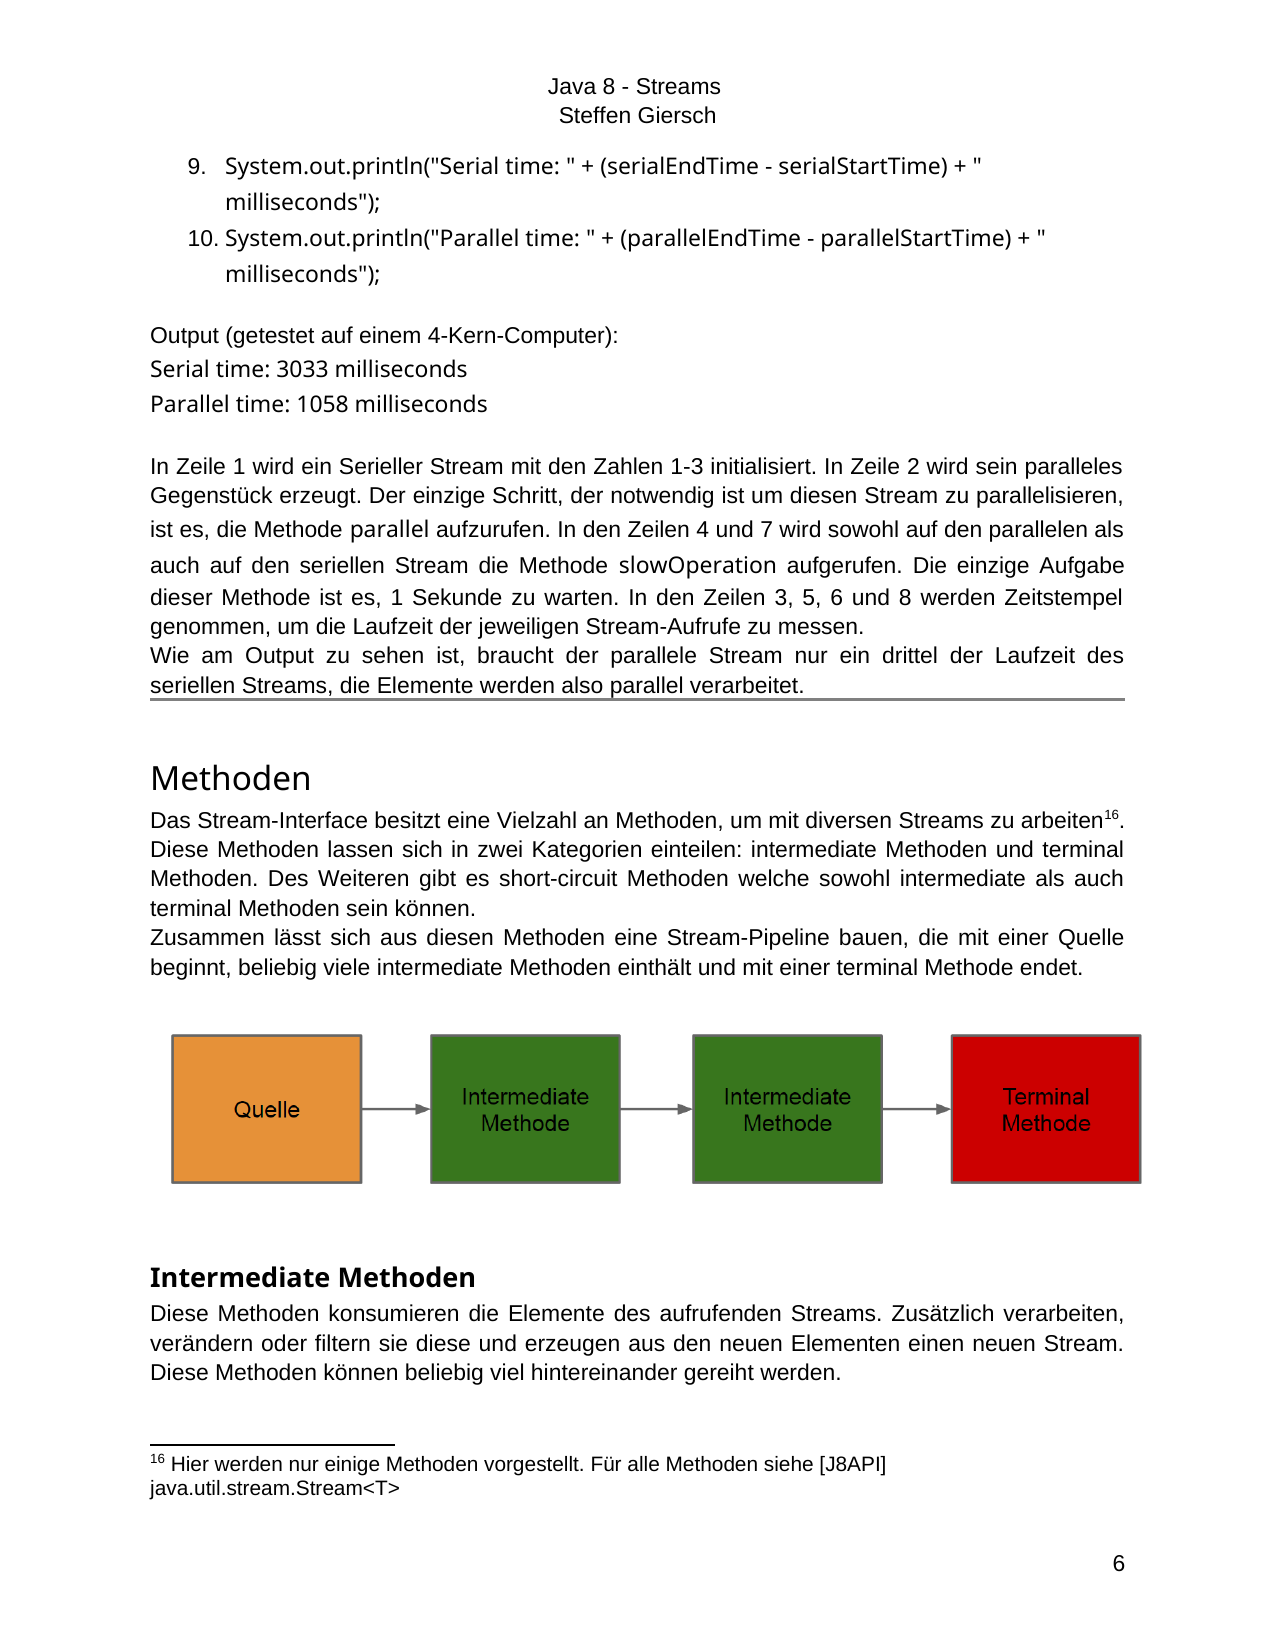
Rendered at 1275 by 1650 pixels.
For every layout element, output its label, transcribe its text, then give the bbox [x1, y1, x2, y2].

text Diese Methoden konsumieren die Elemente des aufrufenden Streams. Zusätzlich verarbeiten, verändern oder filtern sie diese und erzeugen aus den neuen Elementen einen neuen Stream. Diese Methoden können beliebig viel hintereinander gereiht werden. [150, 1301, 1125, 1385]
subtitle Intermediate Methoden [150, 1259, 1125, 1296]
text Serial time: 3033 milliseconds [150, 352, 1125, 384]
text Hier werden nur einige Methoden vorgestellt. Für alle Methoden siehe [J8API] java.util.stream.Stream<T> [150, 1451, 1125, 1500]
list System.out.println("Parallel time: " + (parallelEndTime - parallelStartTime) + " milliseconds"); [187, 222, 1125, 289]
text In Zeile 1 wird ein Serieller Stream mit den Zahlen 1-3 initialisiert. In Zeile 2 wird sein paralleles Gegenstück erzeugt. Der einzige Schritt, der notwendig ist um diesen Stream zu parallelisieren, ist es, die Methode parallel aufzurufen. In den Zeilen 4 und 7 wird sowohl auf den parallelen als auch auf den seriellen Stream die Methode slowOperation aufgerufen. Die einzige Aufgabe dieser Methode ist es, 1 Sekunde zu warten. In den Zeilen 3, 5, 6 und 8 werden Zeitstempel genommen, um die Laufzeit der jeweiligen Stream-Aufrufe zu messen. [150, 454, 1125, 639]
text Zusammen lässt sich aus diesen Methoden eine Stream-Pipeline bauen, die mit einer Quelle beginnt, beliebig viele intermediate Methoden einthält und mit einer terminal Methode endet. [150, 925, 1125, 980]
picture [168, 1031, 1144, 1186]
text Wie am Output zu sehen ist, braucht der parallele Stream nur ein drittel der Laufzeit des seriellen Streams, die Elemente werden also parallel verarbeitet. [150, 643, 1125, 698]
text Output (getestet auf einem 4-Kern-Computer): [150, 323, 1125, 349]
text Das Stream-Interface besitzt eine Vielzahl an Methoden, um mit diversen Streams zu arbeiten. Diese Methoden lassen sich in zwei Kategorien einteilen: intermediate Methoden und terminal Methoden. Des Weiteren gibt es short-circuit Methoden welche sowohl intermediate als auch terminal Methoden sein können. [150, 807, 1125, 921]
text Parallel time: 1058 milliseconds [150, 388, 1125, 420]
list System.out.println("Serial time: " + (serialEndTime - serialStartTime) + " milliseconds"); [187, 150, 1125, 217]
subtitle Methoden [150, 755, 1125, 801]
